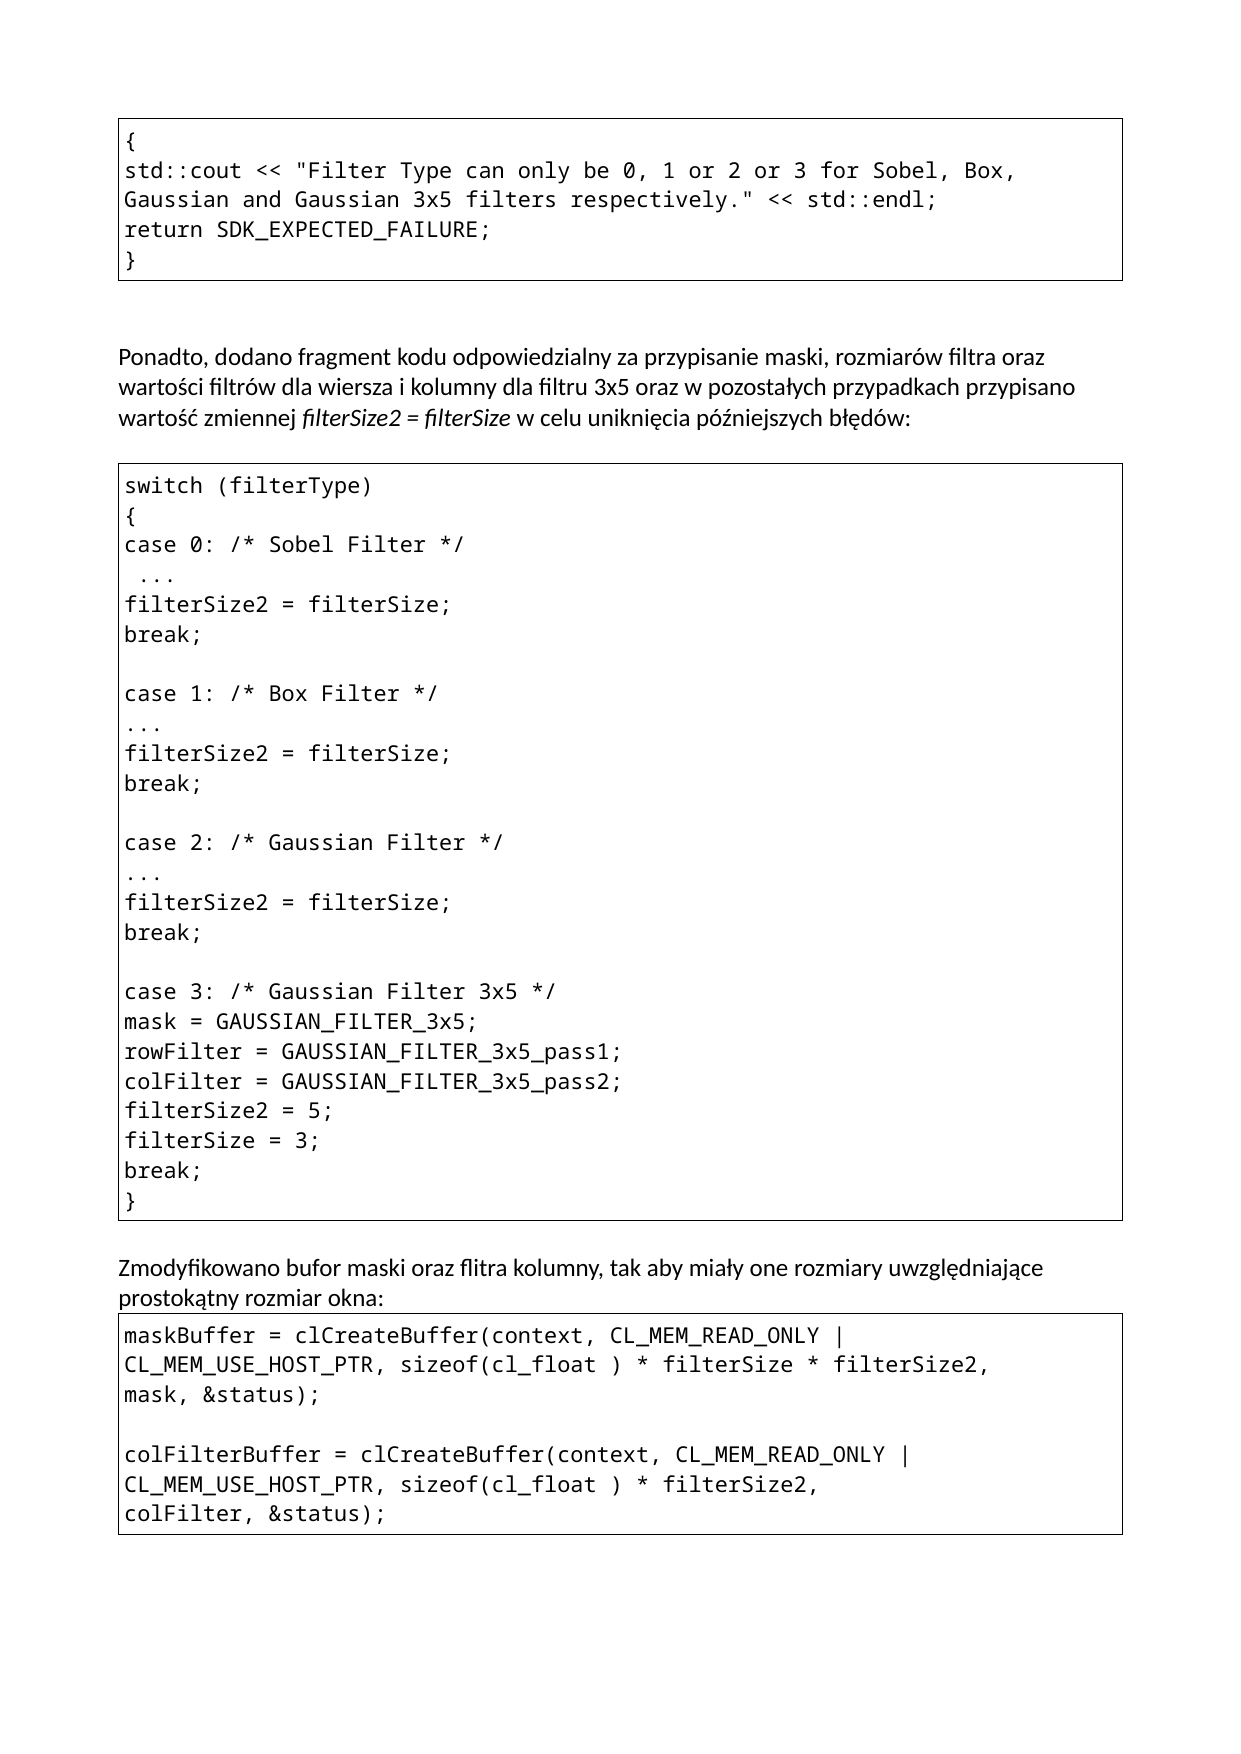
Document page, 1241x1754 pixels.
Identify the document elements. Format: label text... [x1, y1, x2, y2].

text Ponadto, dodano fragment kodu odpowiedzialny za przypisanie maski, rozmiarów filtra oraz wartości filtrów dla wiersza i kolumny dla filtru 3x5 oraz w pozostałych przypadkach przypisano wartość zmiennej filterSize2 = filterSize w celu uniknięcia późniejszych błędów: [118, 341, 1122, 432]
table_header maskBuffer = clCreateBuffer(context, CL_MEM_READ_ONLY | CL_MEM_USE_HOST_PTR, sizeof(cl_float ) * filterSize * filterSize2, mask, &status); colFilterBuffer = clCreateBuffer(context, CL_MEM_READ_ONLY | CL_MEM_USE_HOST_PTR, sizeof(cl_float ) * filterSize2, colFilter, &status); [119, 1314, 1122, 1534]
table_header switch (filterType) { case 0: /* Sobel Filter */ ... filterSize2 = filterSize; break; case 1: /* Box Filter */ ... filterSize2 = filterSize; break; case 2: /* Gaussian Filter */ ... filterSize2 = filterSize; break; case 3: /* Gaussian Filter 3x5 */ mask = GAUSSIAN_FILTER_3x5; rowFilter = GAUSSIAN_FILTER_3x5_pass1; colFilter = GAUSSIAN_FILTER_3x5_pass2; filterSize2 = 5; filterSize = 3; break; } [119, 464, 1122, 1220]
table_header { std::cout << "Filter Type can only be 0, 1 or 2 or 3 for Sobel, Box, Gaussian and Gaussian 3x5 filters respectively." << std::endl; return SDK_EXPECTED_FAILURE; } [119, 119, 1122, 279]
text Zmodyfikowano bufor maski oraz flitra kolumny, tak aby miały one rozmiary uwzględniające prostokątny rozmiar okna: [118, 1252, 1122, 1313]
